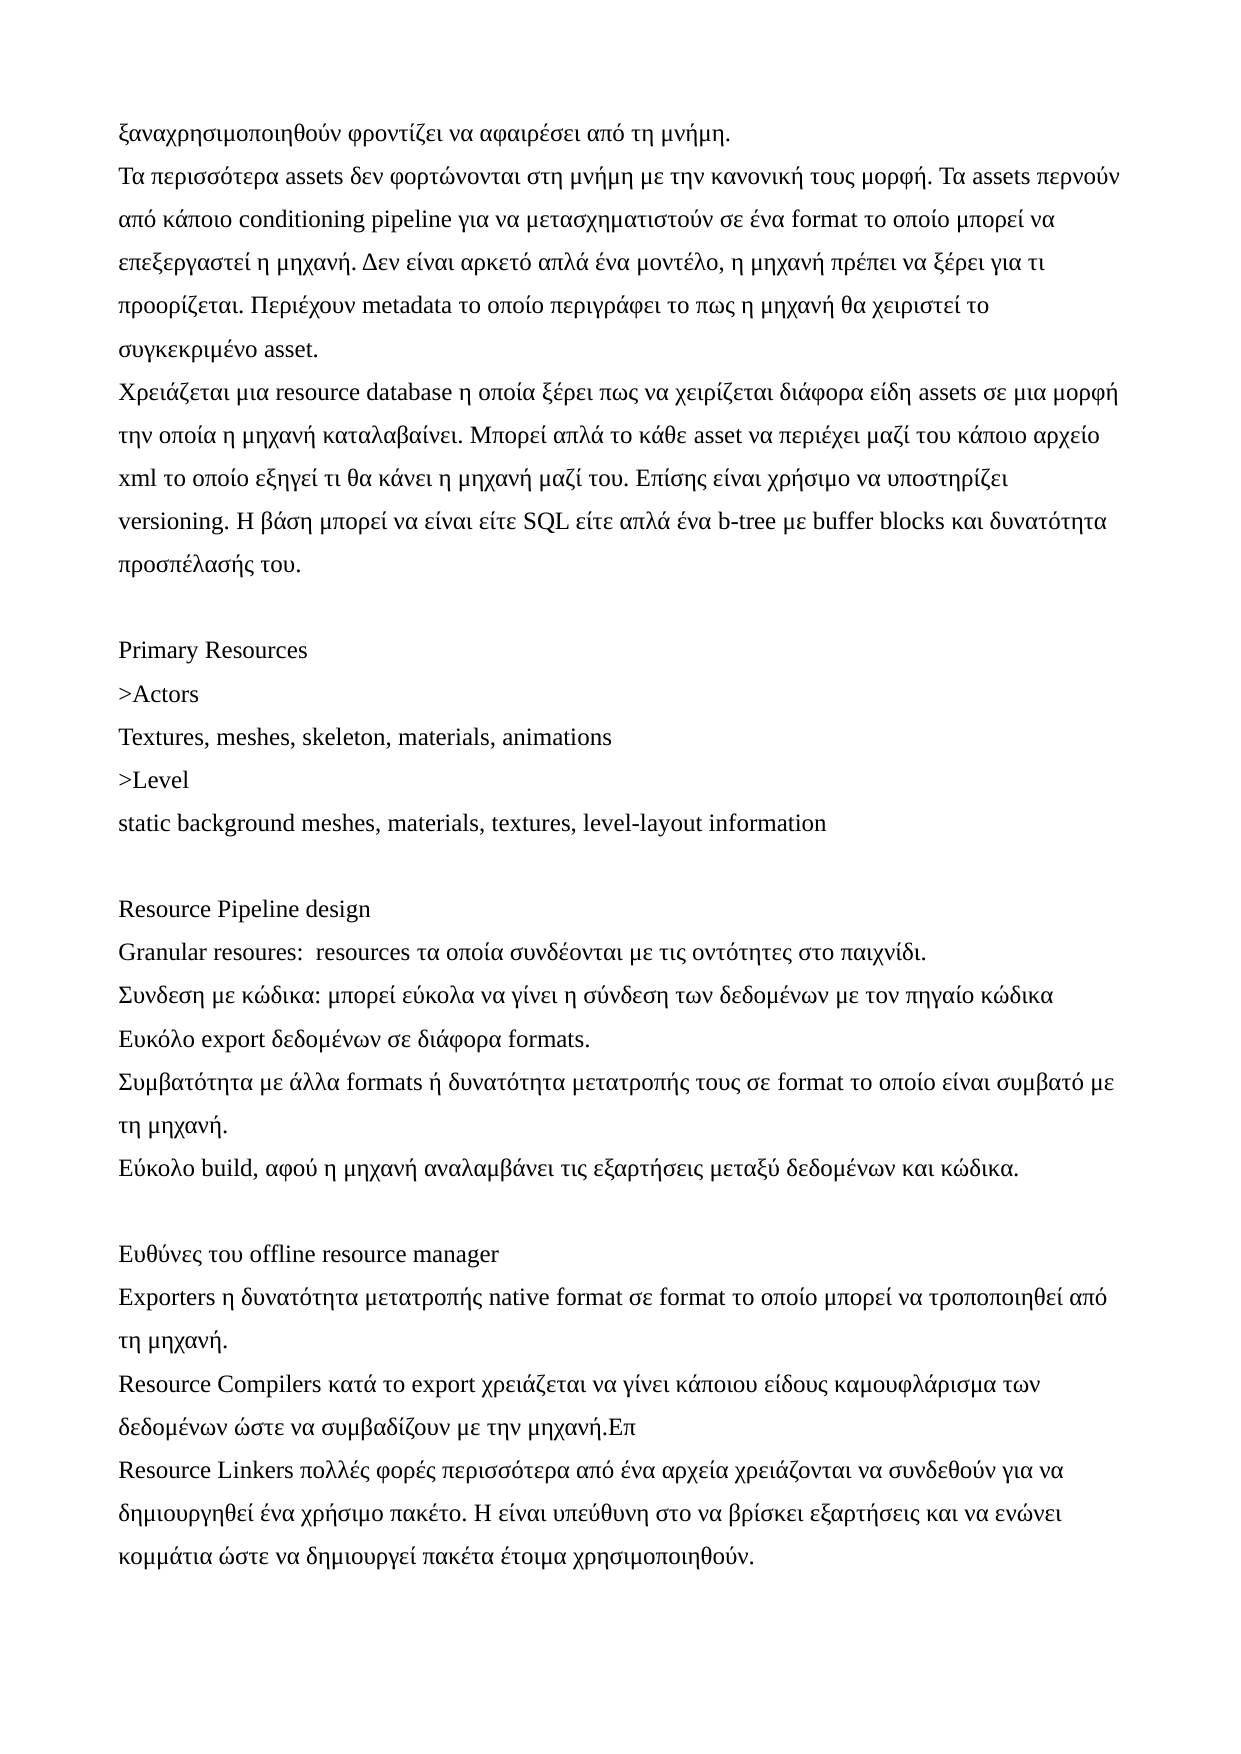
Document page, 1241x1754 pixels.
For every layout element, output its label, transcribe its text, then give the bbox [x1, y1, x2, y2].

text Ευθύνες του offline resource manager [118, 1239, 1122, 1268]
text static background meshes, materials, textures, level-layout information [118, 808, 1122, 837]
text >Actors [118, 679, 1122, 707]
text Resource Compilers κατά το export χρειάζεται να γίνει κάποιου είδους καμουφλάρισμα των δεδομένων ώστε να συμβαδίζουν με την μηχανή.Επ [118, 1369, 1122, 1441]
text Ευκόλo export δεδομένων σε διάφορα formats. [118, 1024, 1122, 1052]
text Συνδεση με κώδικα: μπορεί εύκολα να γίνει η σύνδεση των δεδομένων με τον πηγαίο κώδικα [118, 981, 1122, 1009]
text Τα περισσότερα assets δεν φορτώνονται στη μνήμη με την κανονική τους μορφή. Τα assets περνούν από κάποιο conditioning pipeline για να μετασχηματιστούν σε ένα format το οποίο μπορεί να επεξεργαστεί η μηχανή. Δεν είναι αρκετό απλά ένα μοντέλο, η μηχανή πρέπει να ξέρει για τι προορίζεται. Περιέχουν metadata το οποίο περιγράφει το πως η μηχανή θα χειριστεί το συγκεκριμένο asset. [118, 161, 1122, 362]
text Granular resoures: resources τα οποία συνδέονται με τις οντότητες στο παιχνίδι. [118, 937, 1122, 966]
text >Level [118, 765, 1122, 794]
text Primary Resources [118, 636, 1122, 664]
text Textures, meshes, skeleton, materials, animations [118, 722, 1122, 751]
text Χρειάζεται μια resource database η οποία ξέρει πως να χειρίζεται διάφορα είδη assets σε μια μορφή την οποία η μηχανή καταλαβαίνει. Μπορεί απλά το κάθε asset να περιέχει μαζί του κάποιο αρχείο xml το οποίο εξηγεί τι θα κάνει η μηχανή μαζί του. Επίσης είναι χρήσιμο να υποστηρίζει versioning. Η βάση μπορεί να είναι είτε SQL είτε απλά ένα b-tree με buffer blocks και δυνατότητα προσπέλασής του. [118, 377, 1122, 578]
text ξαναχρησιμοποιηθούν φροντίζει να αφαιρέσει από τη μνήμη. [118, 118, 1122, 147]
text Exporters η δυνατότητα μετατροπής native format σε format το οποίο μπορεί να τροποποιηθεί από τη μηχανή. [118, 1282, 1122, 1354]
text Εύκολο build, αφού η μηχανή αναλαμβάνει τις εξαρτήσεις μεταξύ δεδομένων και κώδικα. [118, 1153, 1122, 1182]
text Συμβατότητα με άλλα formats ή δυνατότητα μετατροπής τους σε format το οποίο είναι συμβατό με τη μηχανή. [118, 1067, 1122, 1139]
text Resource Pipeline design [118, 894, 1122, 923]
text Resource Linkers πολλές φορές περισσότερα από ένα αρχεία χρειάζονται να συνδεθούν για να δημιουργηθεί ένα χρήσιμο πακέτο. Η είναι υπεύθυνη στο να βρίσκει εξαρτήσεις και να ενώνει κομμάτια ώστε να δημιουργεί πακέτα έτοιμα χρησιμοποιηθούν. [118, 1455, 1122, 1570]
